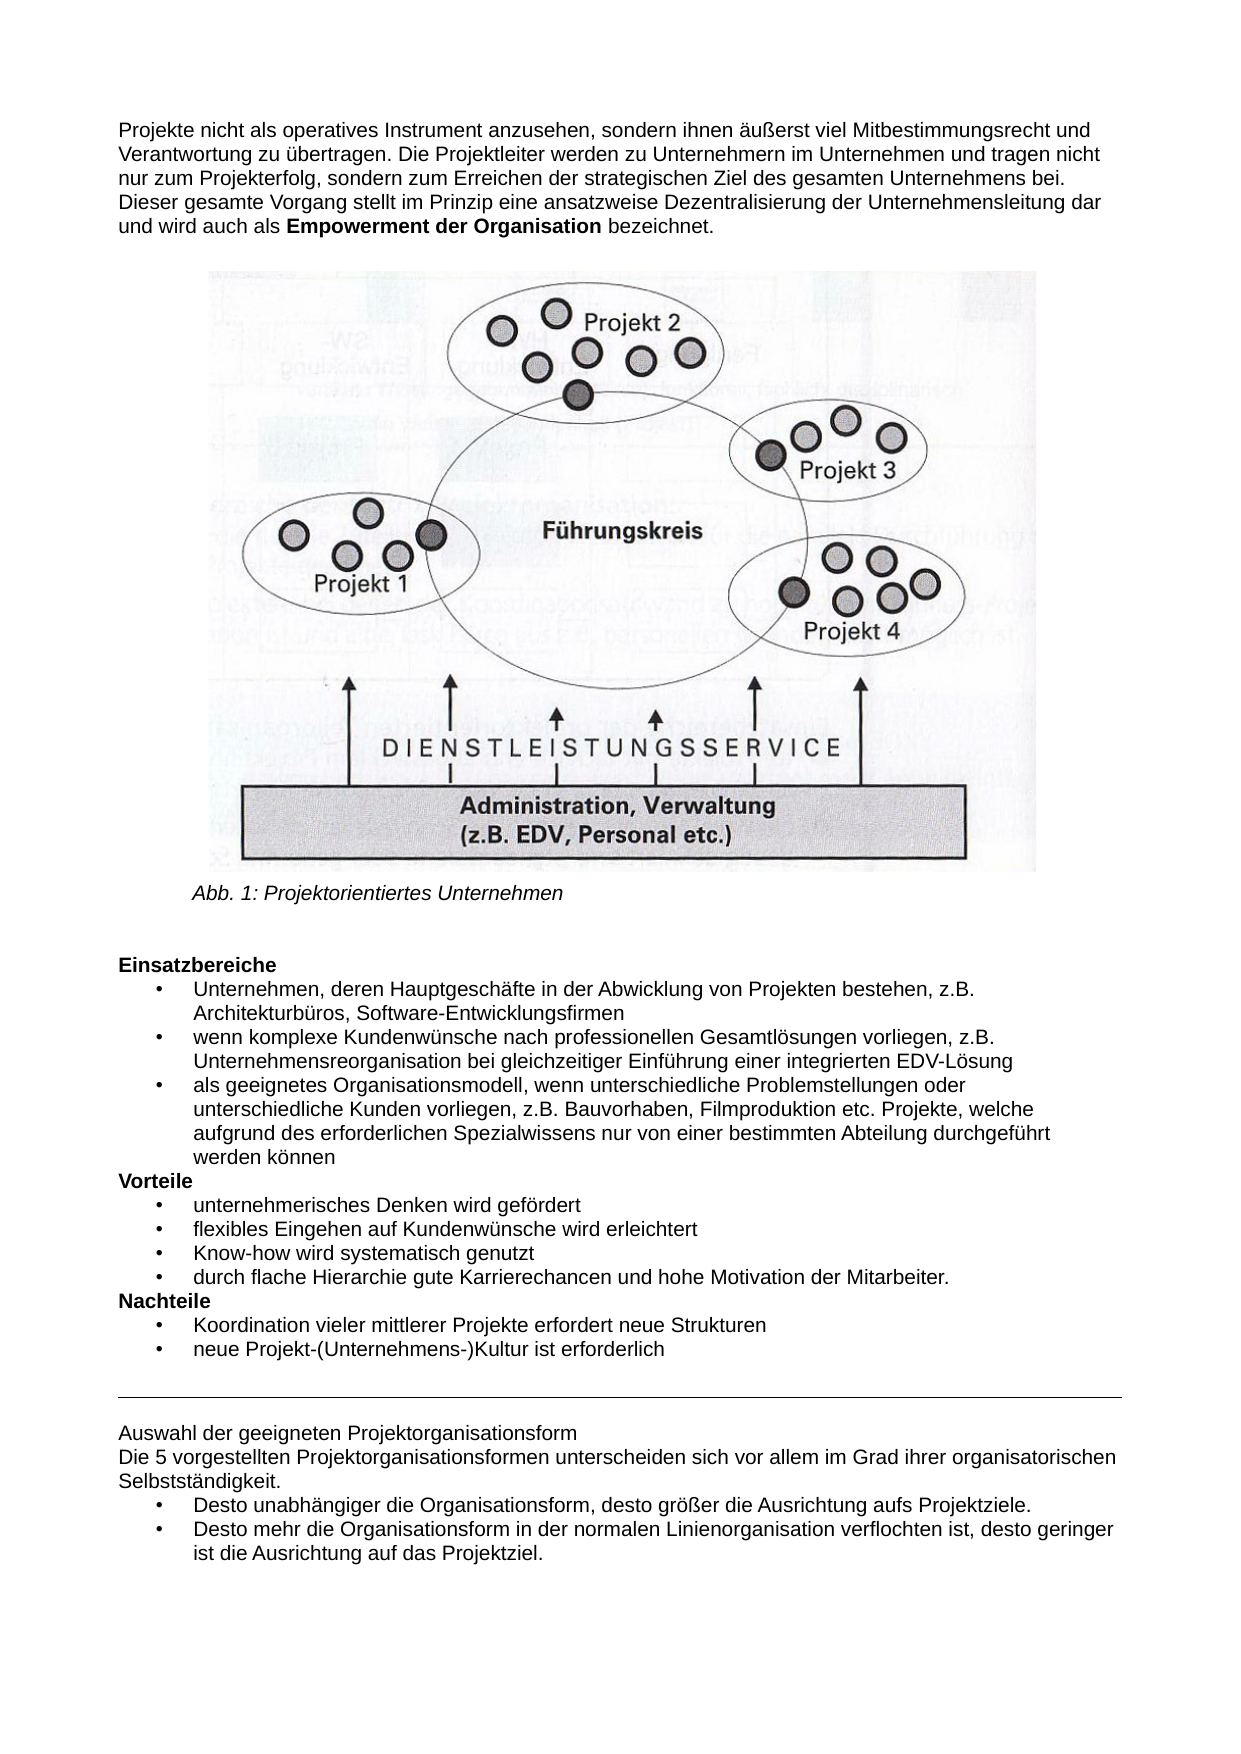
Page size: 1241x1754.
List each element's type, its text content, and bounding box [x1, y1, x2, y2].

subtitle Vorteile [118, 1169, 1122, 1193]
picture [208, 271, 1037, 872]
subtitle Nachteile [118, 1289, 1122, 1313]
list Koordination vieler mittlerer Projekte erfordert neue Strukturen [156, 1313, 1122, 1337]
text Dieser gesamte Vorgang stellt im Prinzip eine ansatzweise Dezentralisierung der Unternehmensleitung dar und wird auch als Empowerment der Organisation bezeichnet. [118, 190, 1122, 238]
subtitle Einsatzbereiche [118, 953, 1122, 977]
text Die 5 vorgestellten Projektorganisationsformen unterscheiden sich vor allem im Grad ihrer organisatorischen Selbstständigkeit. [118, 1445, 1122, 1493]
text Abb. 1: Projektorientiertes Unternehmen [192, 881, 1122, 905]
list wenn komplexe Kundenwünsche nach professionellen Gesamtlösungen vorliegen, z.B. Unternehmensreorganisation bei gleichzeitiger Einführung einer integrierten EDV-Lösung [156, 1025, 1122, 1073]
list Unternehmen, deren Hauptgeschäfte in der Abwicklung von Projekten bestehen, z.B. Architekturbüros, Software-Entwicklungsfirmen [156, 977, 1122, 1025]
list als geeignetes Organisationsmodell, wenn unterschiedliche Problemstellungen oder unterschiedliche Kunden vorliegen, z.B. Bauvorhaben, Filmproduktion etc. Projekte, welche aufgrund des erforderlichen Spezialwissens nur von einer bestimmten Abteilung durchgeführt werden können [156, 1073, 1122, 1169]
text Auswahl der geeigneten Projektorganisationsform [118, 1421, 1122, 1445]
list Desto unabhängiger die Organisationsform, desto größer die Ausrichtung aufs Projektziele. [156, 1493, 1122, 1517]
list durch flache Hierarchie gute Karrierechancen und hohe Motivation der Mitarbeiter. [156, 1265, 1122, 1289]
list Desto mehr die Organisationsform in der normalen Linienorganisation verflochten ist, desto geringer ist die Ausrichtung auf das Projektziel. [156, 1517, 1122, 1565]
list flexibles Eingehen auf Kundenwünsche wird erleichtert [156, 1217, 1122, 1241]
list Know-how wird systematisch genutzt [156, 1241, 1122, 1265]
list neue Projekt-(Unternehmens-)Kultur ist erforderlich [156, 1337, 1122, 1361]
text Projekte nicht als operatives Instrument anzusehen, sondern ihnen äußerst viel Mitbestimmungsrecht und Verantwortung zu übertragen. Die Projektleiter werden zu Unternehmern im Unternehmen und tragen nicht nur zum Projekterfolg, sondern zum Erreichen der strategischen Ziel des gesamten Unternehmens bei. [118, 118, 1122, 190]
list unternehmerisches Denken wird gefördert [156, 1193, 1122, 1217]
